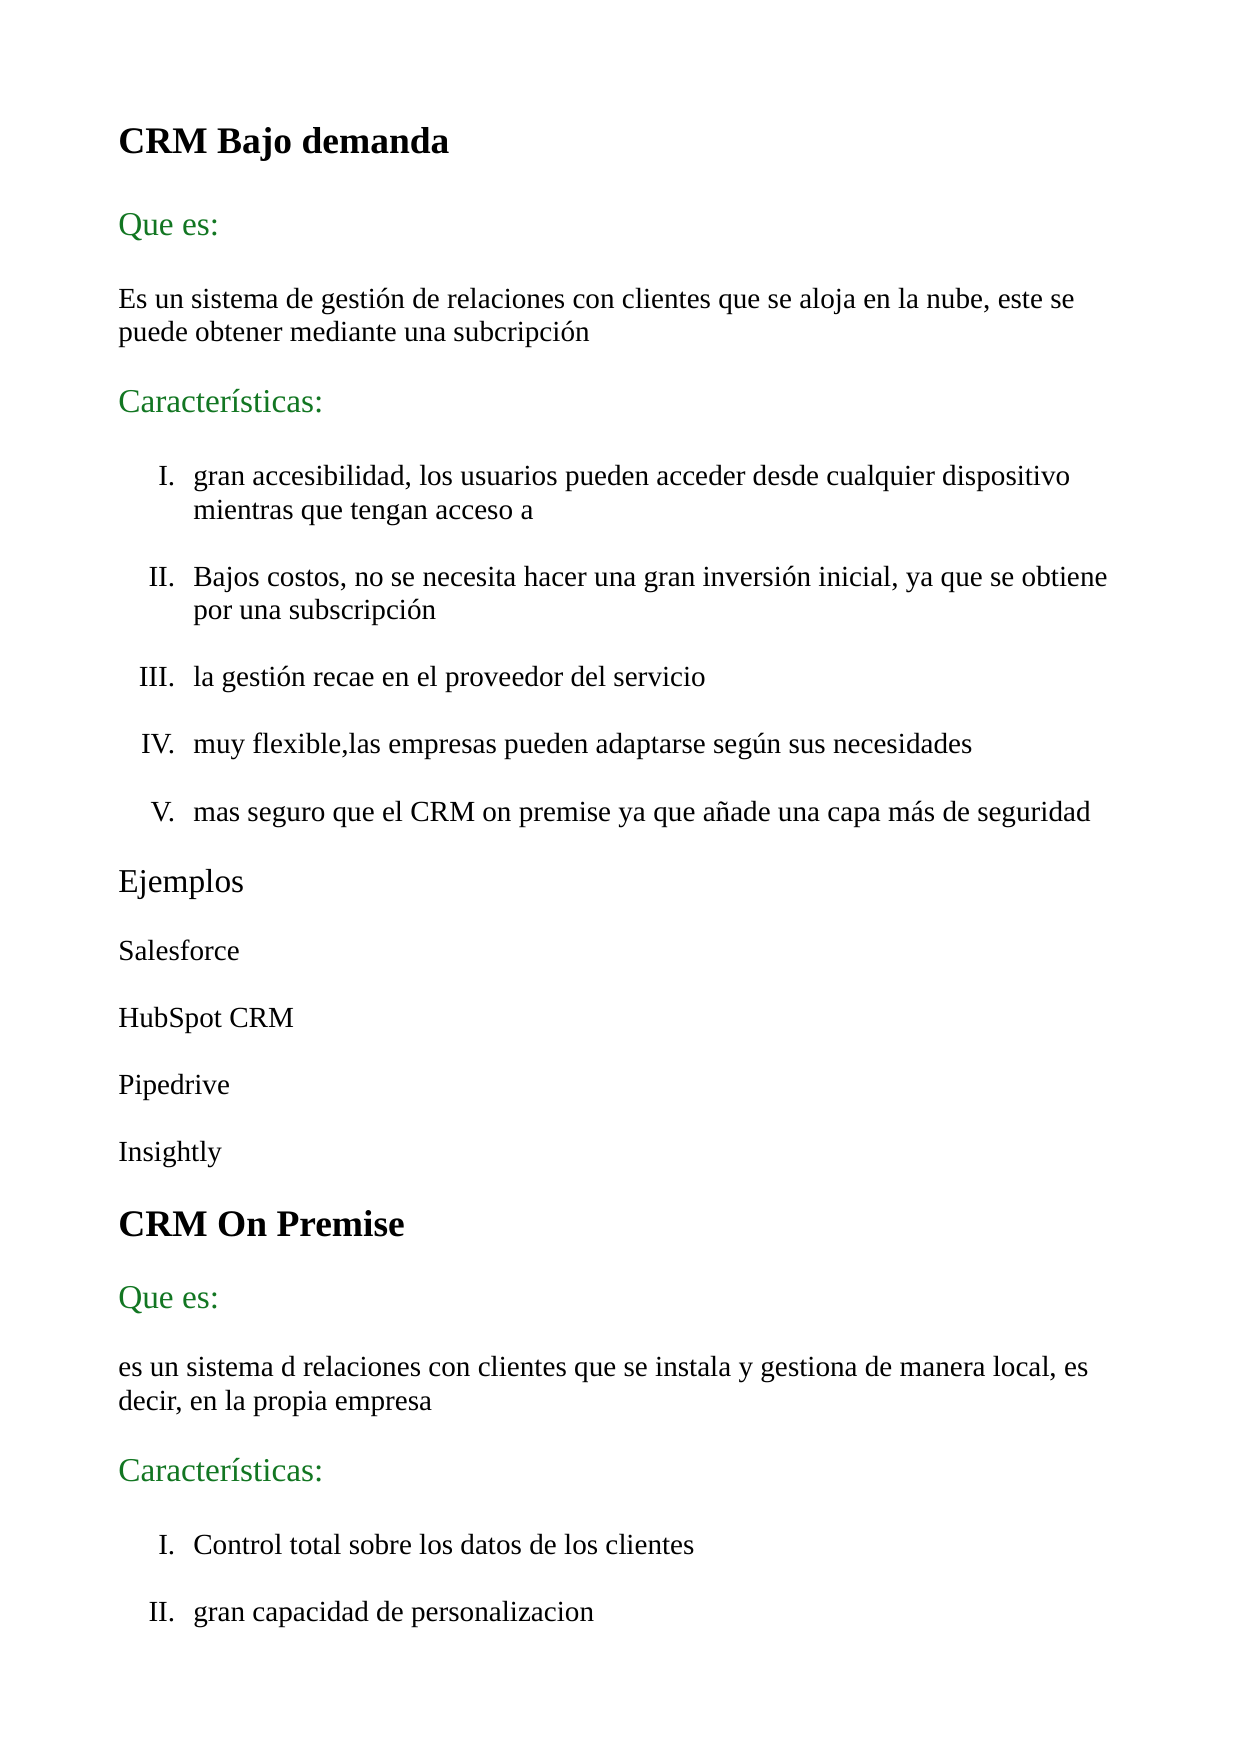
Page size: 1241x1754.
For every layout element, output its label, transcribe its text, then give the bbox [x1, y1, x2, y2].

text HubSpot CRM [118, 1000, 1122, 1033]
text CRM Bajo demanda [118, 118, 1122, 161]
list mas seguro que el CRM on premise ya que añade una capa más de seguridad [175, 794, 1122, 827]
text Pipedrive [118, 1067, 1122, 1100]
list Bajos costos, no se necesita hacer una gran inversión inicial, ya que se obtiene por una subscripción [175, 559, 1122, 626]
text Es un sistema de gestión de relaciones con clientes que se aloja en la nube, este se puede obtener mediante una subcripción [118, 281, 1122, 348]
text CRM On Premise [118, 1201, 1122, 1244]
text Ejemplos [118, 861, 1122, 899]
list Control total sobre los datos de los clientes [175, 1527, 1122, 1560]
list muy flexible,las empresas pueden adaptarse según sus necesidades [175, 727, 1122, 760]
text Insightly [118, 1134, 1122, 1167]
text Que es: [118, 1278, 1122, 1316]
text Características: [118, 1450, 1122, 1488]
list la gestión recae en el proveedor del servicio [175, 659, 1122, 693]
text Salesforce [118, 933, 1122, 966]
text es un sistema d relaciones con clientes que se instala y gestiona de manera local, es decir, en la propia empresa [118, 1349, 1122, 1417]
text Que es: [118, 204, 1122, 243]
list gran accesibilidad, los usuarios pueden acceder desde cualquier dispositivo mientras que tengan acceso a [175, 458, 1122, 525]
list gran capacidad de personalizacion [175, 1594, 1122, 1627]
text Características: [118, 382, 1122, 420]
